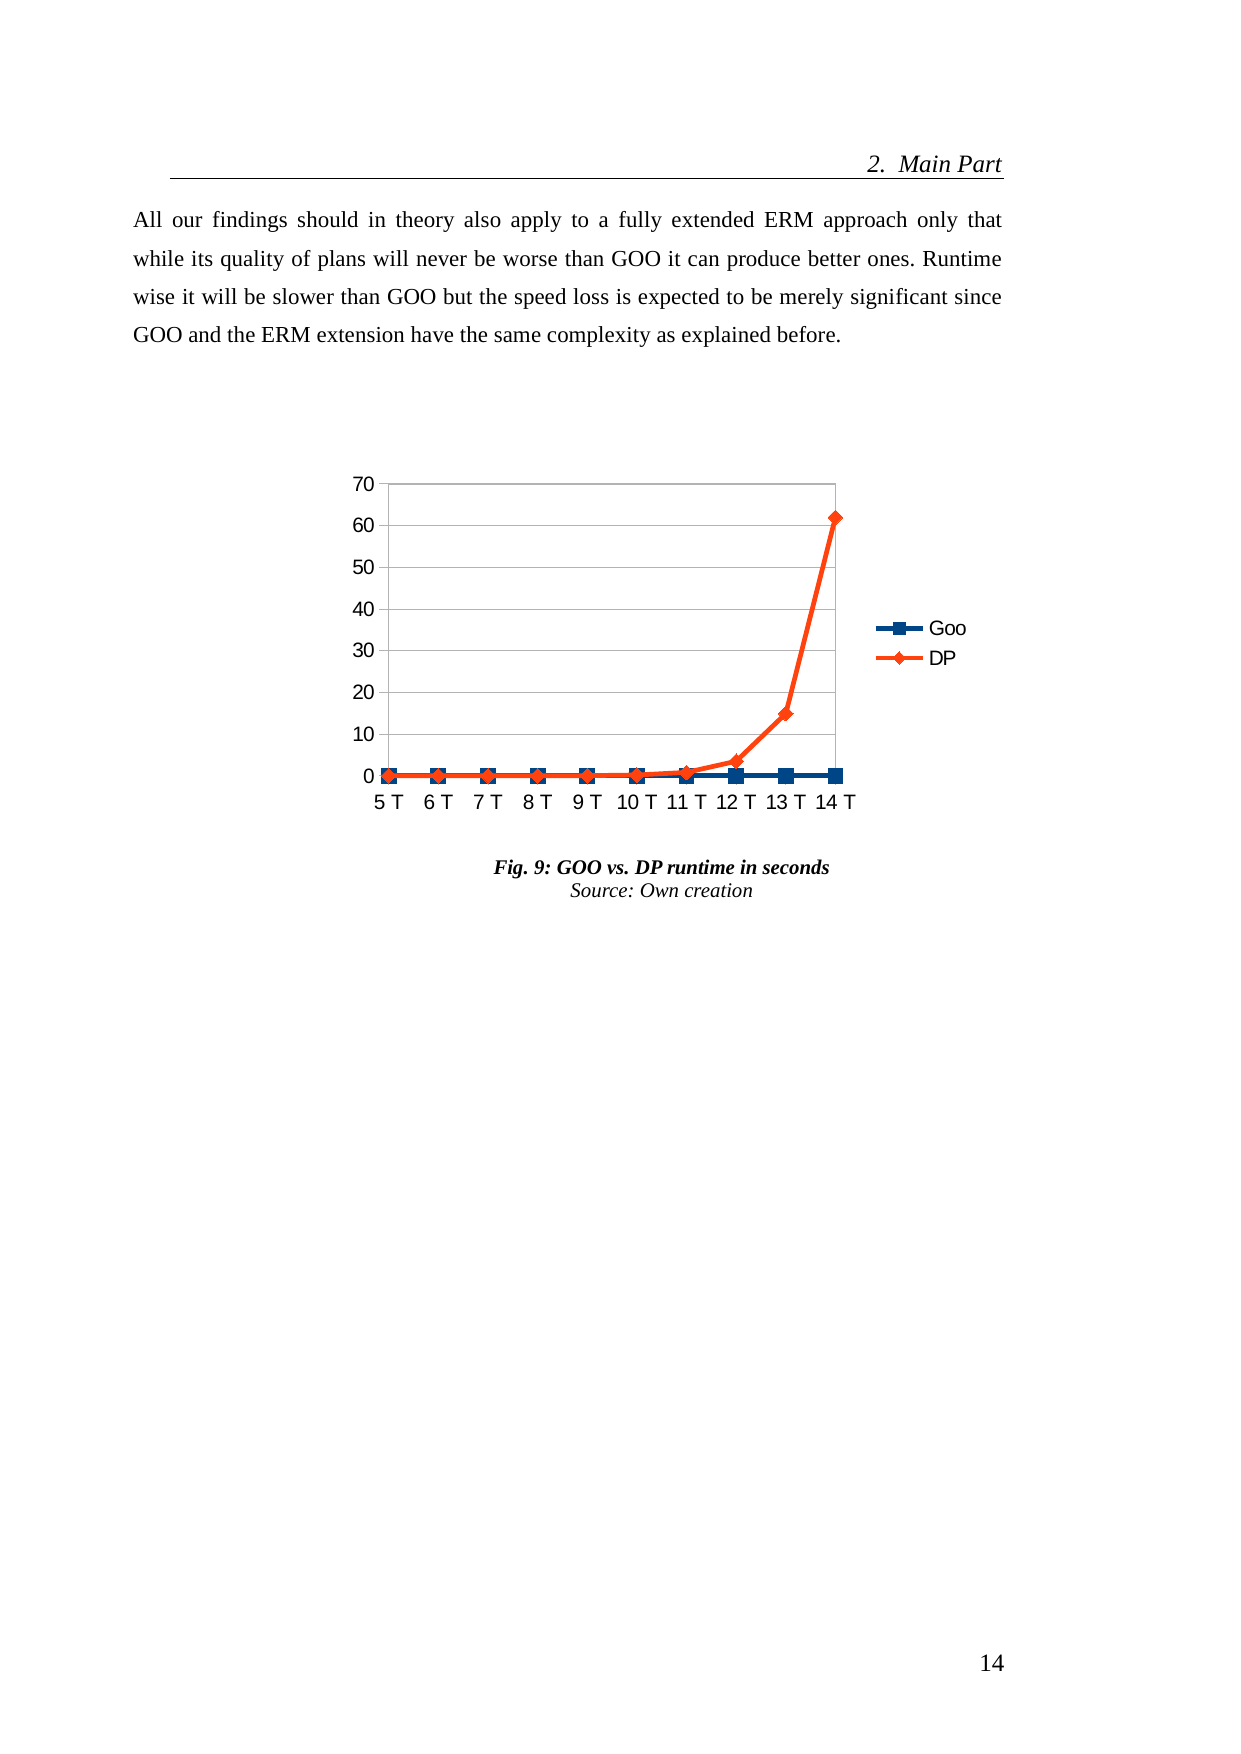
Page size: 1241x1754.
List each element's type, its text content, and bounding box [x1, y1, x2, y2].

text All our findings should in theory also apply to a fully extended ERM approach only that while its quality of plans will never be worse than GOO it can produce better ones. Runtime wise it will be slower than GOO but the speed loss is expected to be merely significant since GOO and the ERM extension have the same complexity as explained before. [133, 207, 1004, 347]
text Source: Own creation [311, 879, 1014, 902]
text Fig. 9: GOO vs. DP runtime in seconds [311, 856, 1014, 879]
